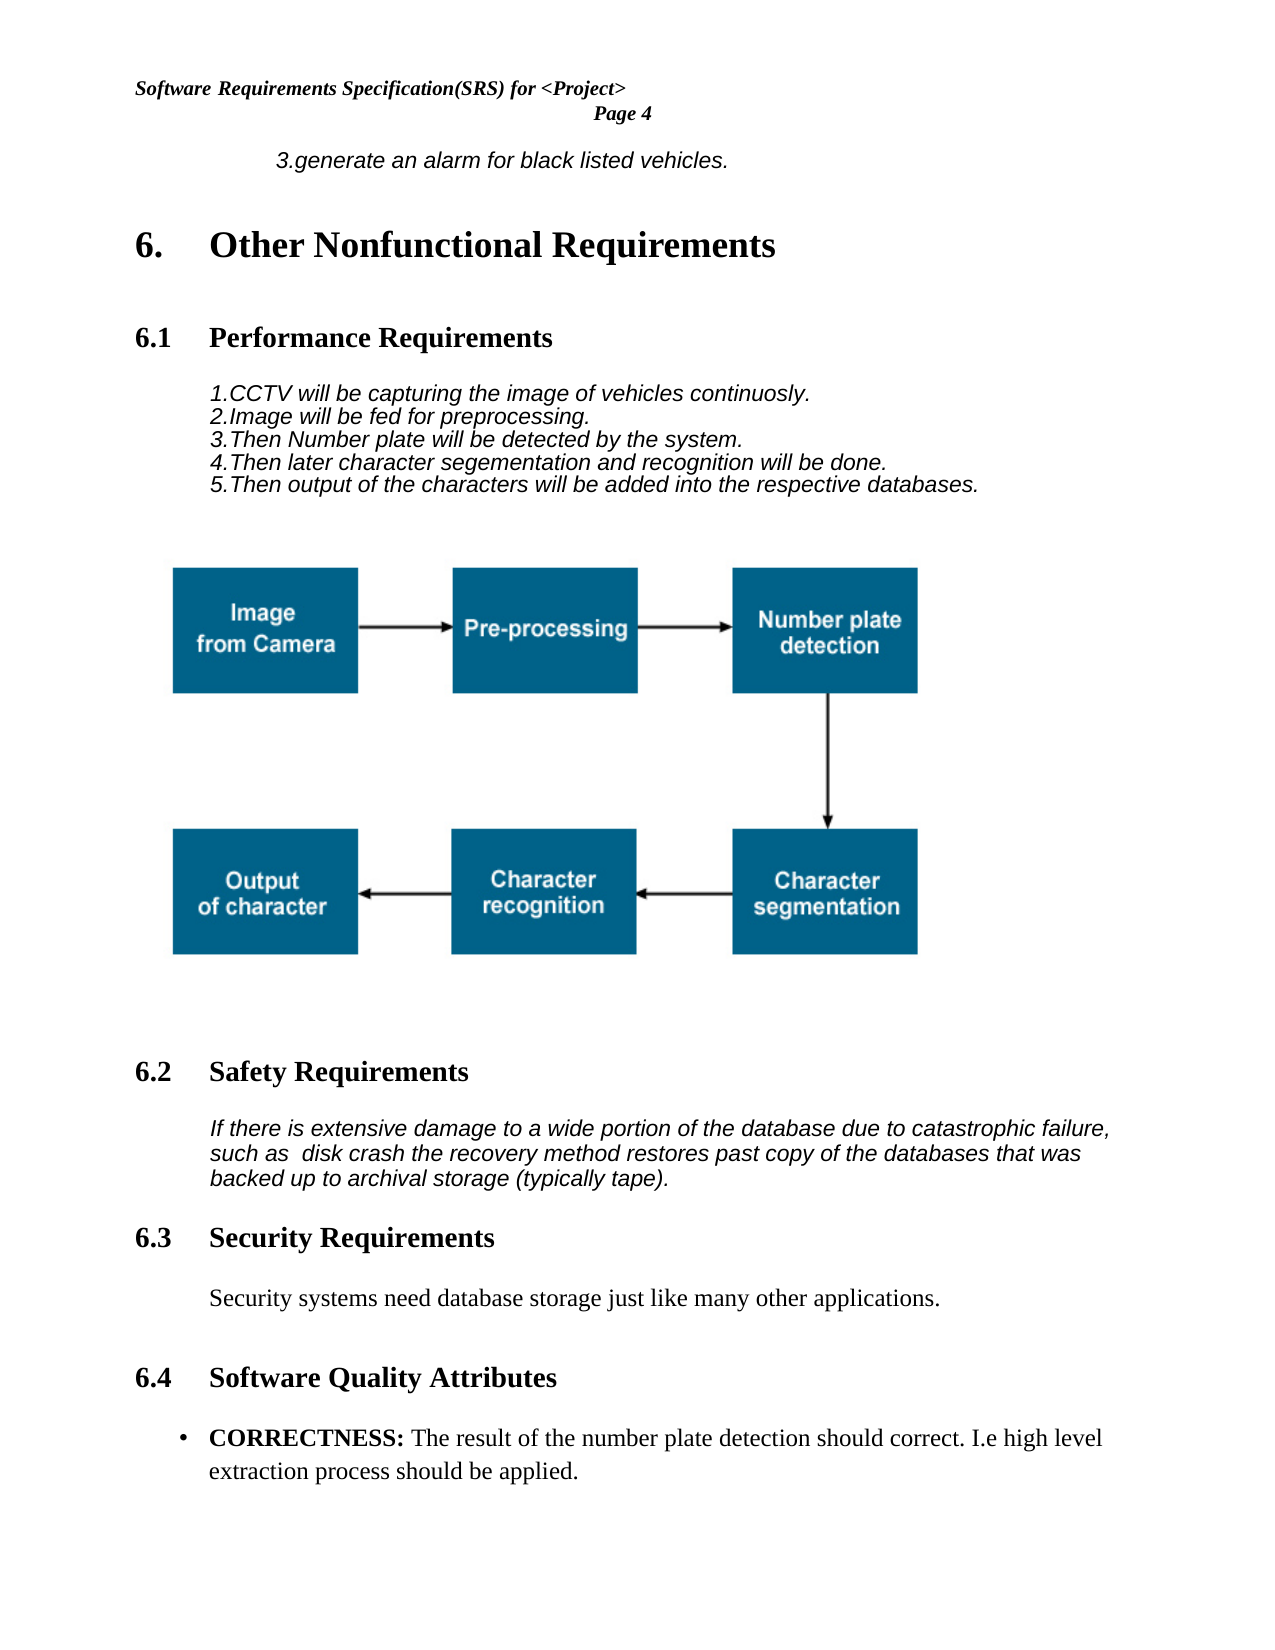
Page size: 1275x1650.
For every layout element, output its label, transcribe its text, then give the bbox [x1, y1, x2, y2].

list 4.Then later character segementation and recognition will be done. [172, 452, 1140, 474]
subtitle Safety Requirements [135, 1054, 1140, 1087]
list 1.CCTV will be capturing the image of vehicles continuosly. [172, 383, 1140, 406]
subtitle Other Nonfunctional Requirements [135, 223, 1140, 266]
list 3.Then Number plate will be detected by the system. [172, 429, 1140, 452]
list CORRECTNESS: The result of the number plate detection should correct. I.e high level extraction process should be applied. [179, 1423, 1140, 1484]
list 2.Image will be fed for preprocessing. [172, 406, 1140, 429]
text Security systems need database storage just like many other applications. [135, 1283, 1140, 1312]
list 5.Then output of the characters will be added into the respective databases. [172, 474, 1140, 497]
subtitle Software Quality Attributes [135, 1360, 1140, 1394]
text 3.generate an alarm for black listed vehicles. [276, 150, 1140, 173]
picture [142, 548, 953, 976]
list If there is extensive damage to a wide portion of the database due to catastrophic failure, such as disk crash the recovery method restores past copy of the databases that was backed up to archival storage (typically tape). [172, 1116, 1140, 1191]
subtitle Performance Requirements [135, 320, 1140, 354]
subtitle Security Requirements [135, 1221, 1140, 1254]
